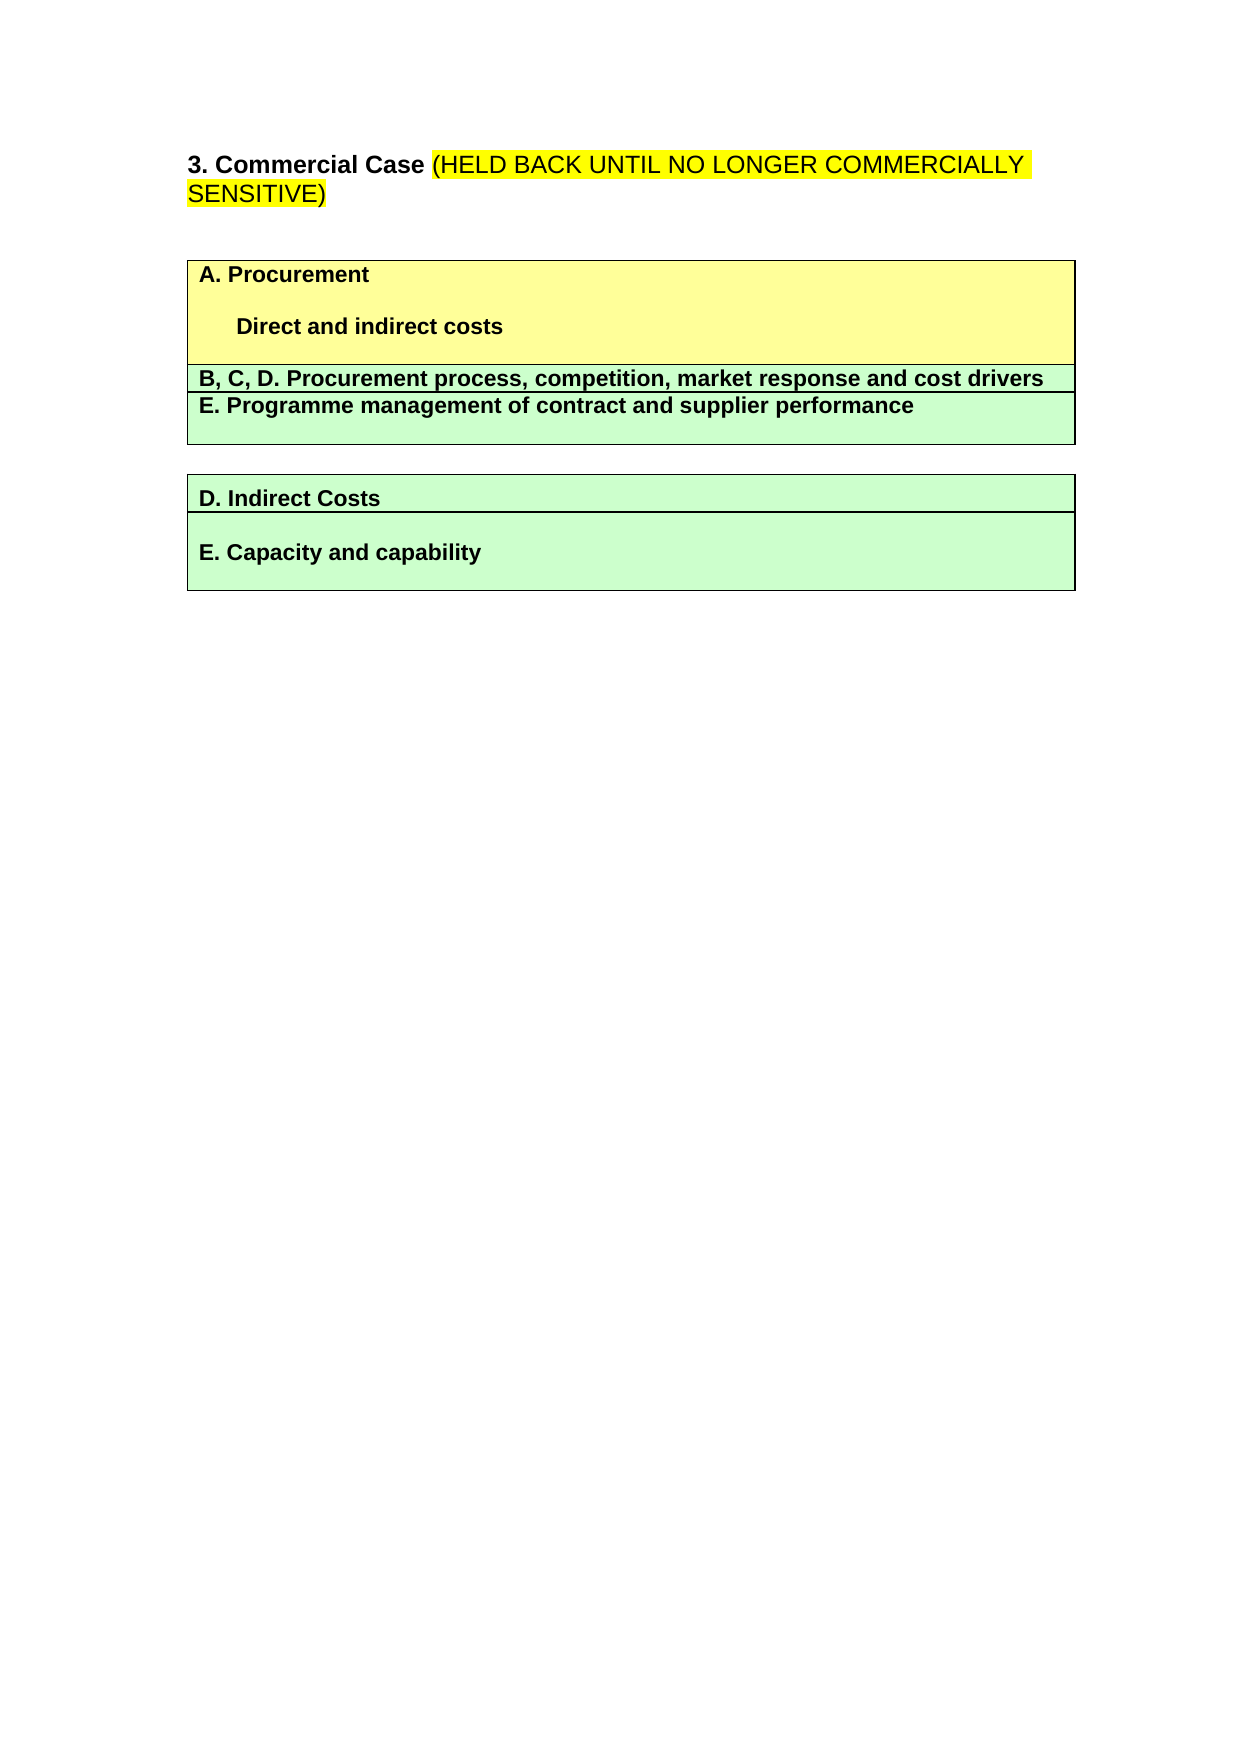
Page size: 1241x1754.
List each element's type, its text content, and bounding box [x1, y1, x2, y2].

table_cell E. Capacity and capability [188, 513, 1074, 590]
table_cell B, C, D. Procurement process, competition, market response and cost drivers [188, 365, 1074, 391]
table_header A. Procurement Direct and indirect costs [188, 261, 1074, 364]
text 3. Commercial Case (HELD BACK UNTIL NO LONGER COMMERCIALLY SENSITIVE) [187, 150, 1053, 207]
table_header D. Indirect Costs [188, 475, 1074, 511]
table_cell E. Programme management of contract and supplier performance [188, 393, 1074, 444]
